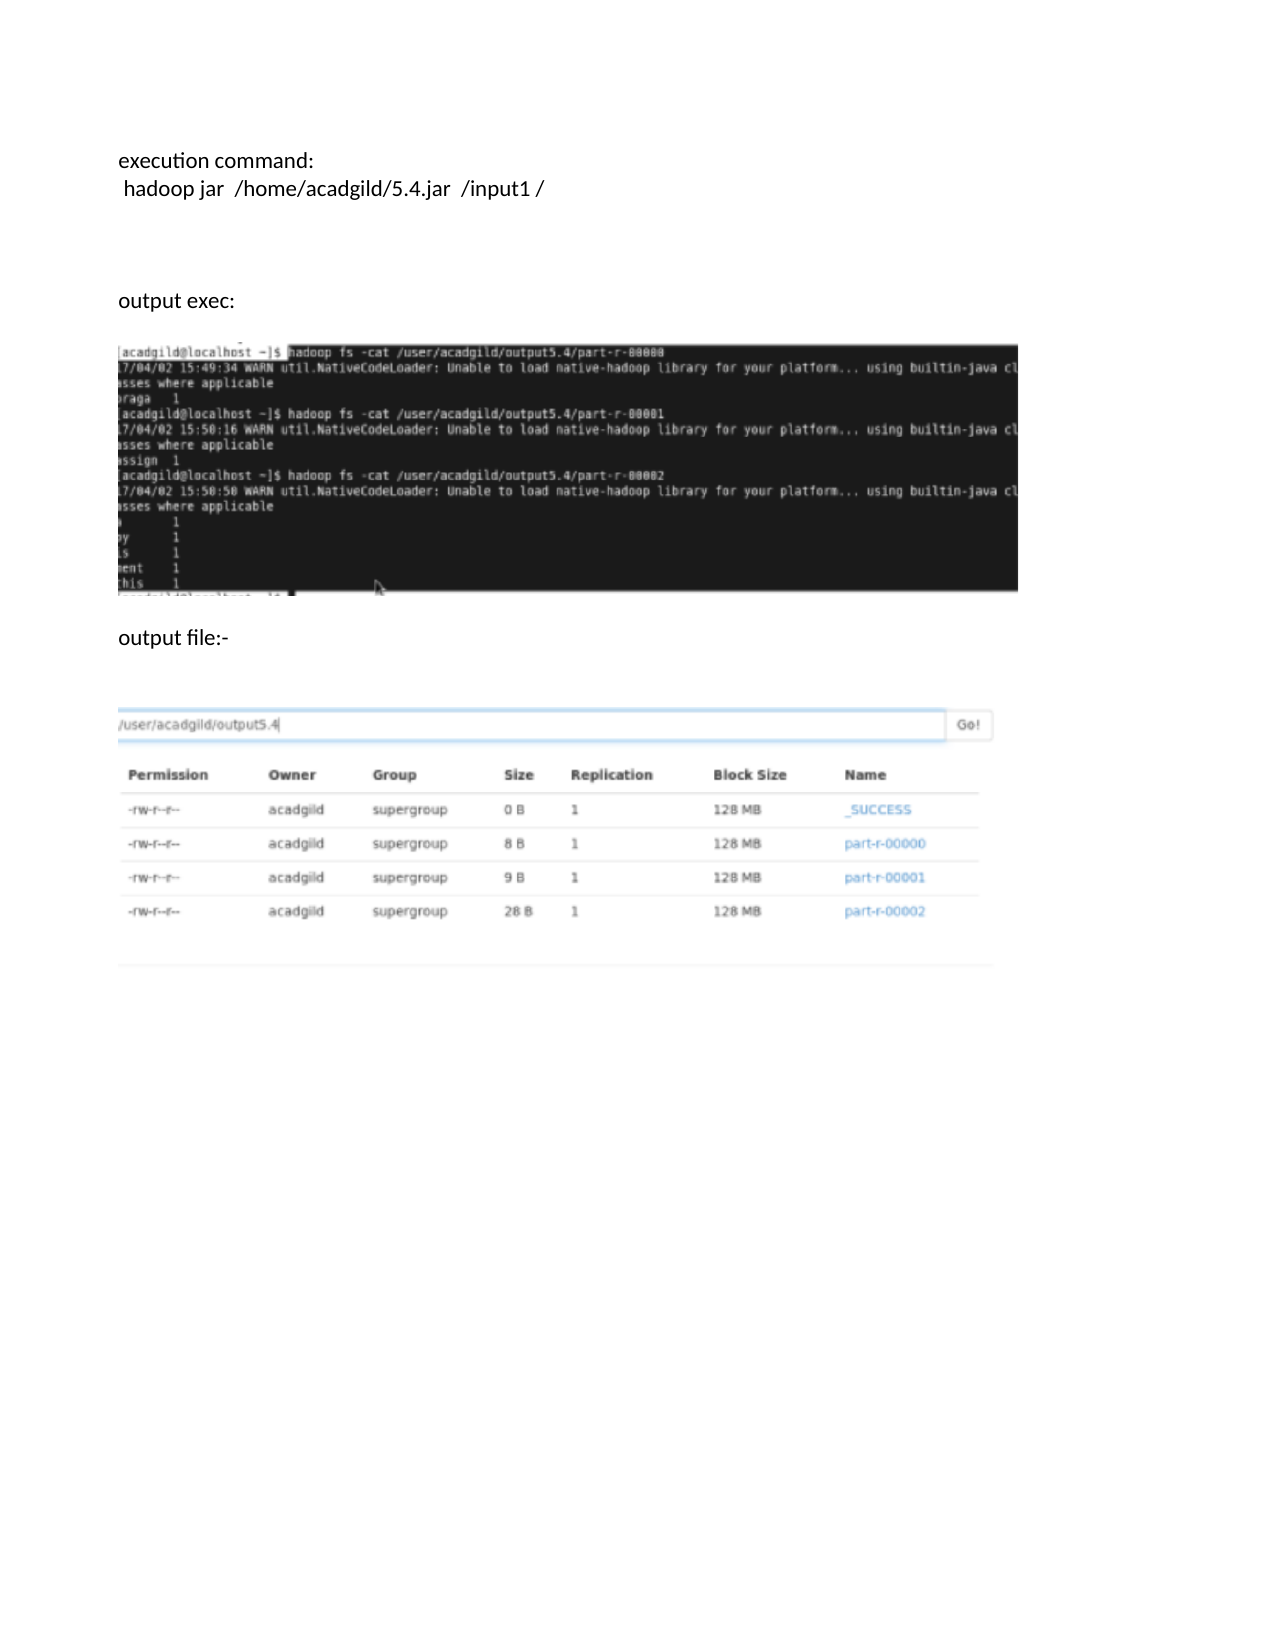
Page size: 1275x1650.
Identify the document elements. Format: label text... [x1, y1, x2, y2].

text hadoop jar /home/acadgild/5.4.jar /input1 / [118, 174, 1157, 202]
text execution command: [118, 146, 1157, 174]
text output exec: [118, 286, 1157, 314]
text output file:- [118, 623, 1157, 651]
